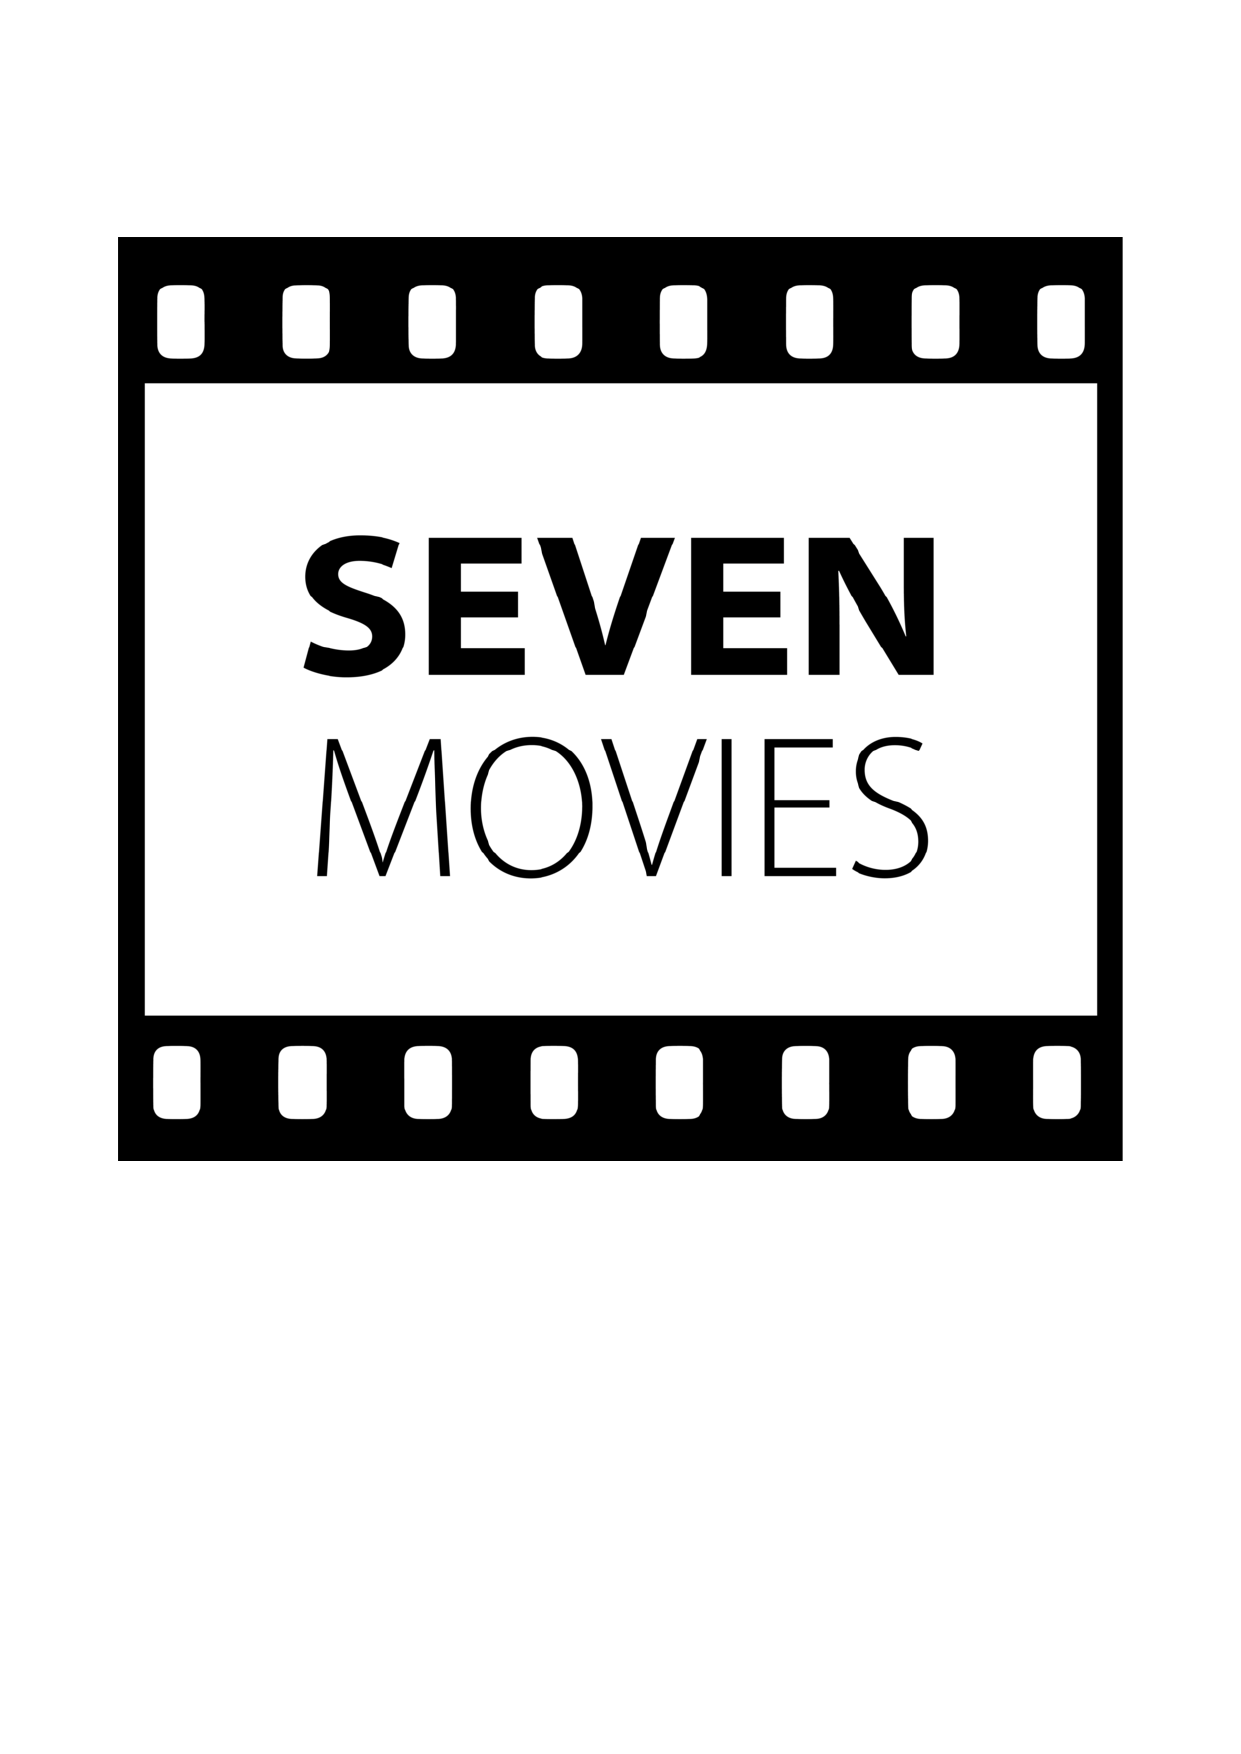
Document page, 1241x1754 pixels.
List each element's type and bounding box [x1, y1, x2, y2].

picture [118, 237, 1123, 1161]
